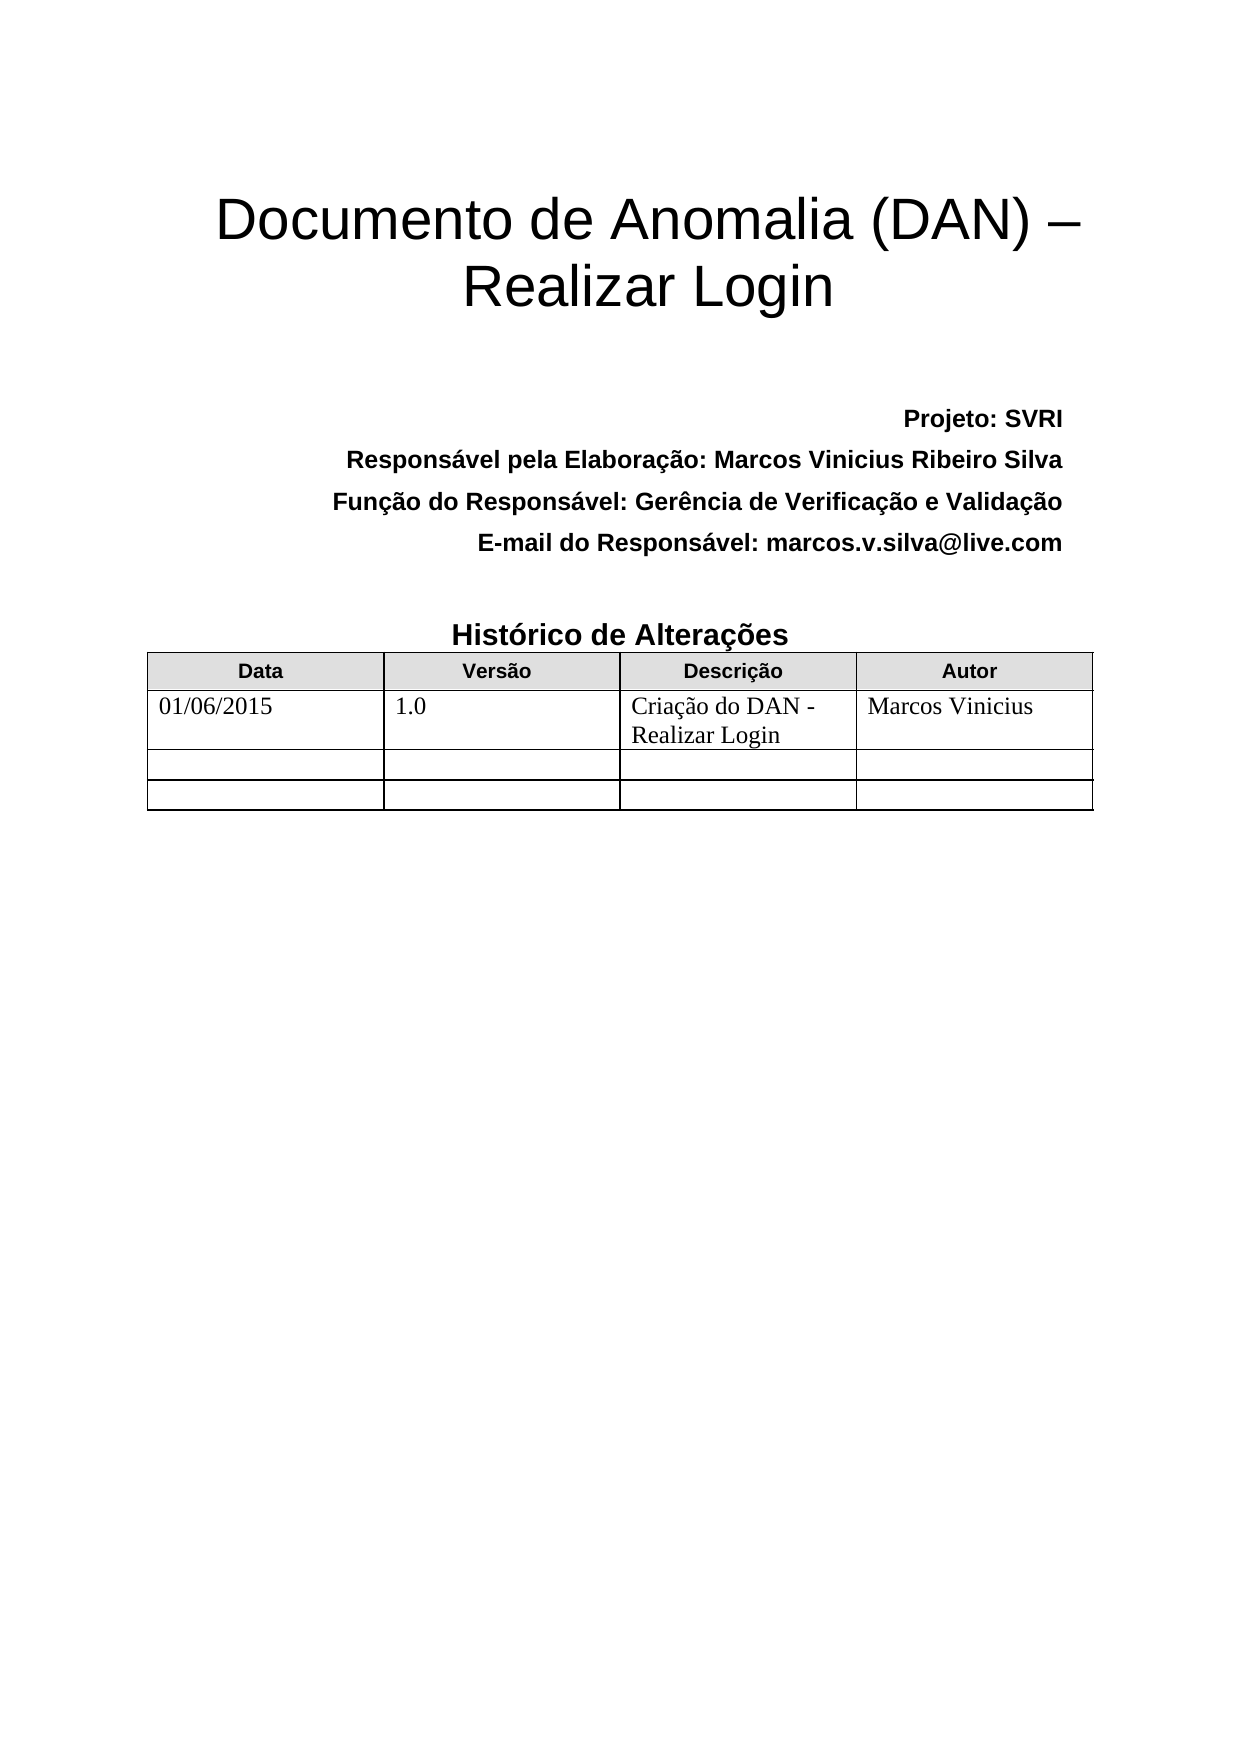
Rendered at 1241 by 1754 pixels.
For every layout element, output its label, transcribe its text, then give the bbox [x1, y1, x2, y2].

text Responsável pela Elaboração: Marcos Vinicius Ribeiro Silva [177, 446, 1063, 474]
table_cell 1.0 [385, 691, 619, 749]
table_cell [857, 750, 1092, 779]
table_cell [621, 781, 856, 809]
table_cell Marcos Vinicius [857, 691, 1092, 749]
table_header Data [148, 653, 383, 689]
text Histórico de Alterações [177, 617, 1063, 652]
table_cell [385, 750, 619, 779]
text Função do Responsável: Gerência de Verificação e Validação [177, 487, 1063, 516]
table_cell [857, 781, 1092, 809]
table_header Descrição [621, 653, 856, 689]
table_cell [148, 781, 383, 809]
table_header Autor [857, 653, 1092, 689]
text Projeto: SVRI [177, 404, 1063, 433]
table_cell [621, 750, 856, 779]
table_cell 01/06/2015 [148, 691, 383, 749]
table_cell [148, 750, 383, 779]
table_cell [385, 781, 619, 809]
text Documento de Anomalia (DAN) – Realizar Login [177, 185, 1119, 319]
table_header Versão [385, 653, 619, 689]
table_cell Criação do DAN - Realizar Login [621, 691, 856, 749]
text E-mail do Responsável: marcos.v.silva@live.com [177, 528, 1063, 557]
